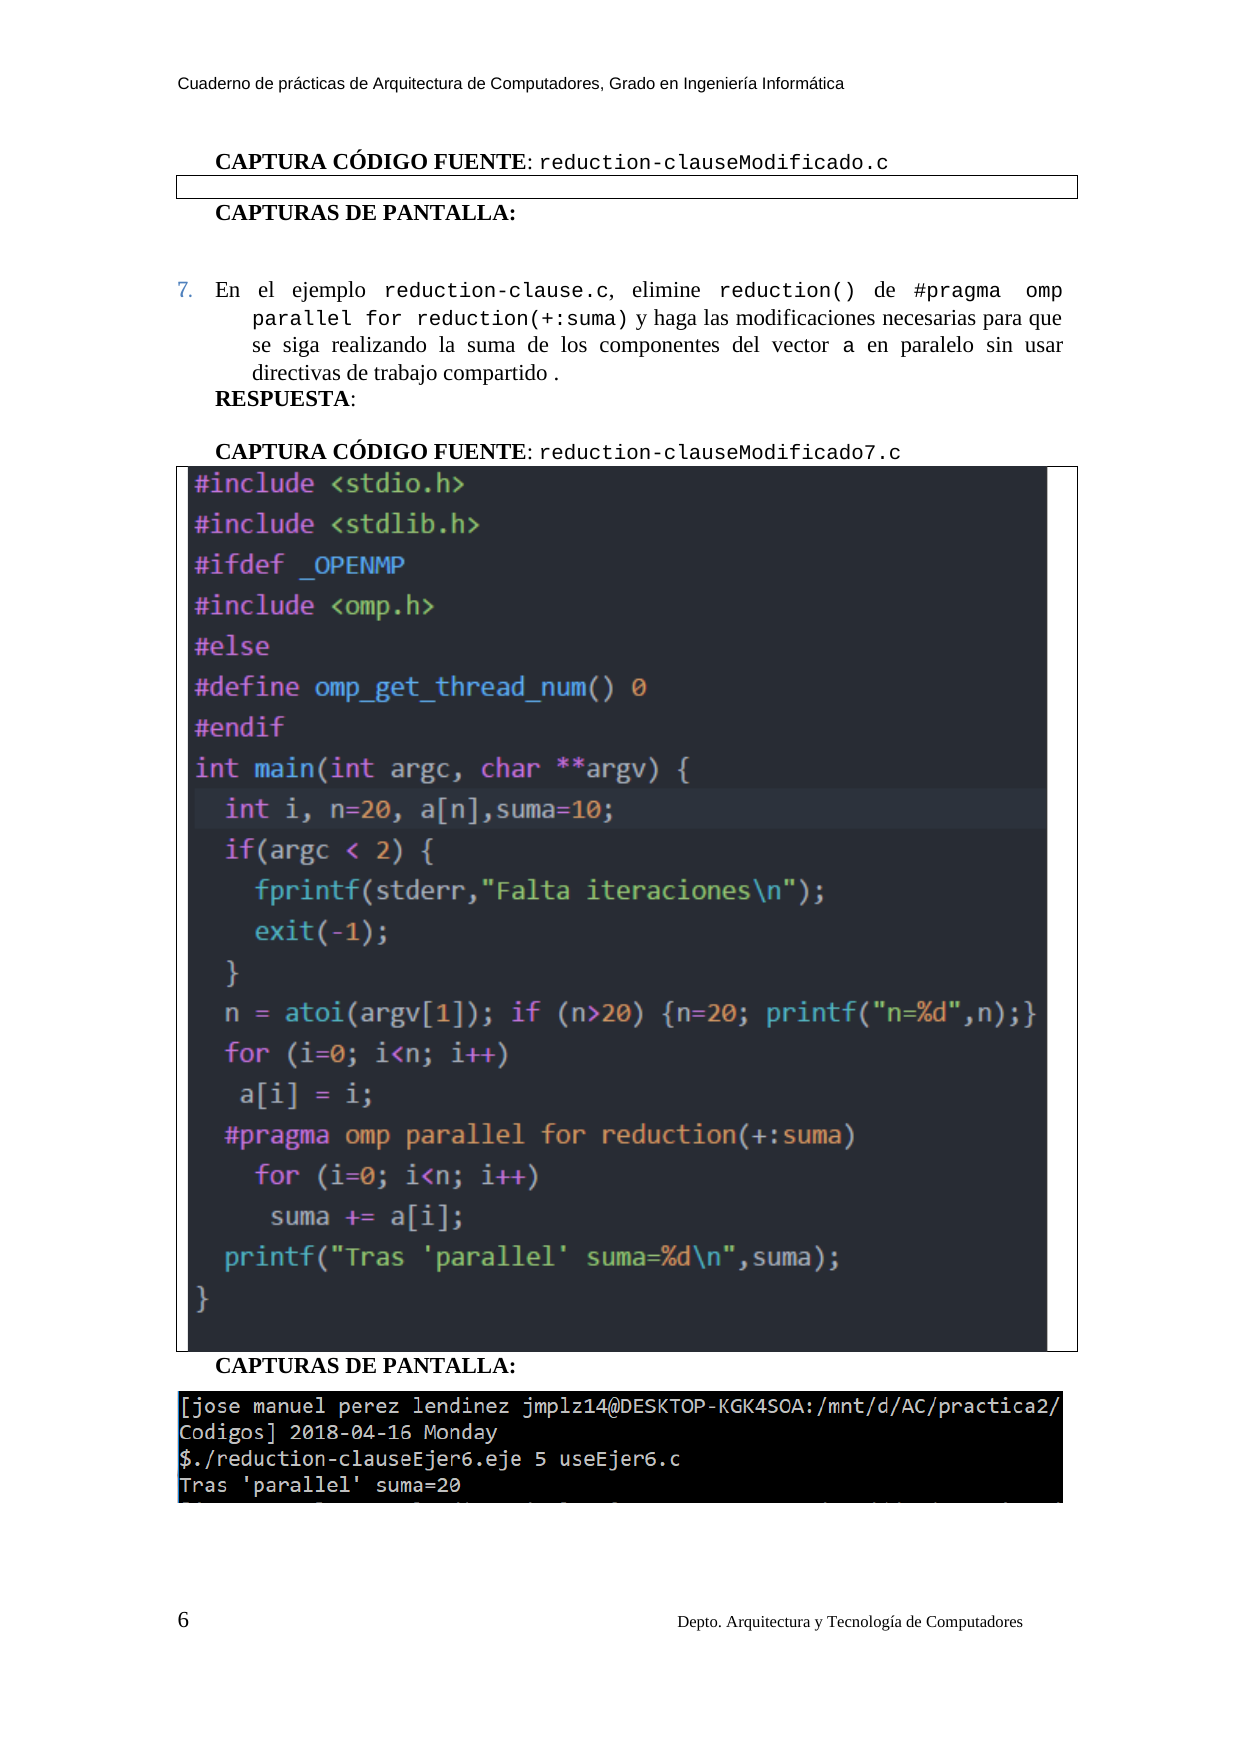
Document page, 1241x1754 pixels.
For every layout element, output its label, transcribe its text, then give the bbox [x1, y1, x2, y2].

picture [187, 466, 1048, 1352]
text CAPTURA CÓDIGO FUENTE: reduction-clauseModificado.c [215, 148, 1063, 175]
picture [177, 1391, 1063, 1503]
table_header [177, 467, 187, 1351]
list En el ejemplo reduction-clause.c, elimine reduction() de #pragma omp parallel for reduction(+:suma) y haga las modificaciones necesarias para que se siga realizando la suma de los componentes del vector a en paralelo sin usar directivas de trabajo compartido . [177, 276, 1063, 386]
text RESPUESTA: [215, 386, 1063, 412]
text CAPTURAS DE PANTALLA: [215, 1352, 1063, 1379]
table_header [1048, 467, 1077, 1351]
text CAPTURA CÓDIGO FUENTE: reduction-clauseModificado7.c [215, 438, 1063, 466]
text CAPTURAS DE PANTALLA: [215, 199, 1063, 225]
table_header [177, 176, 1077, 198]
